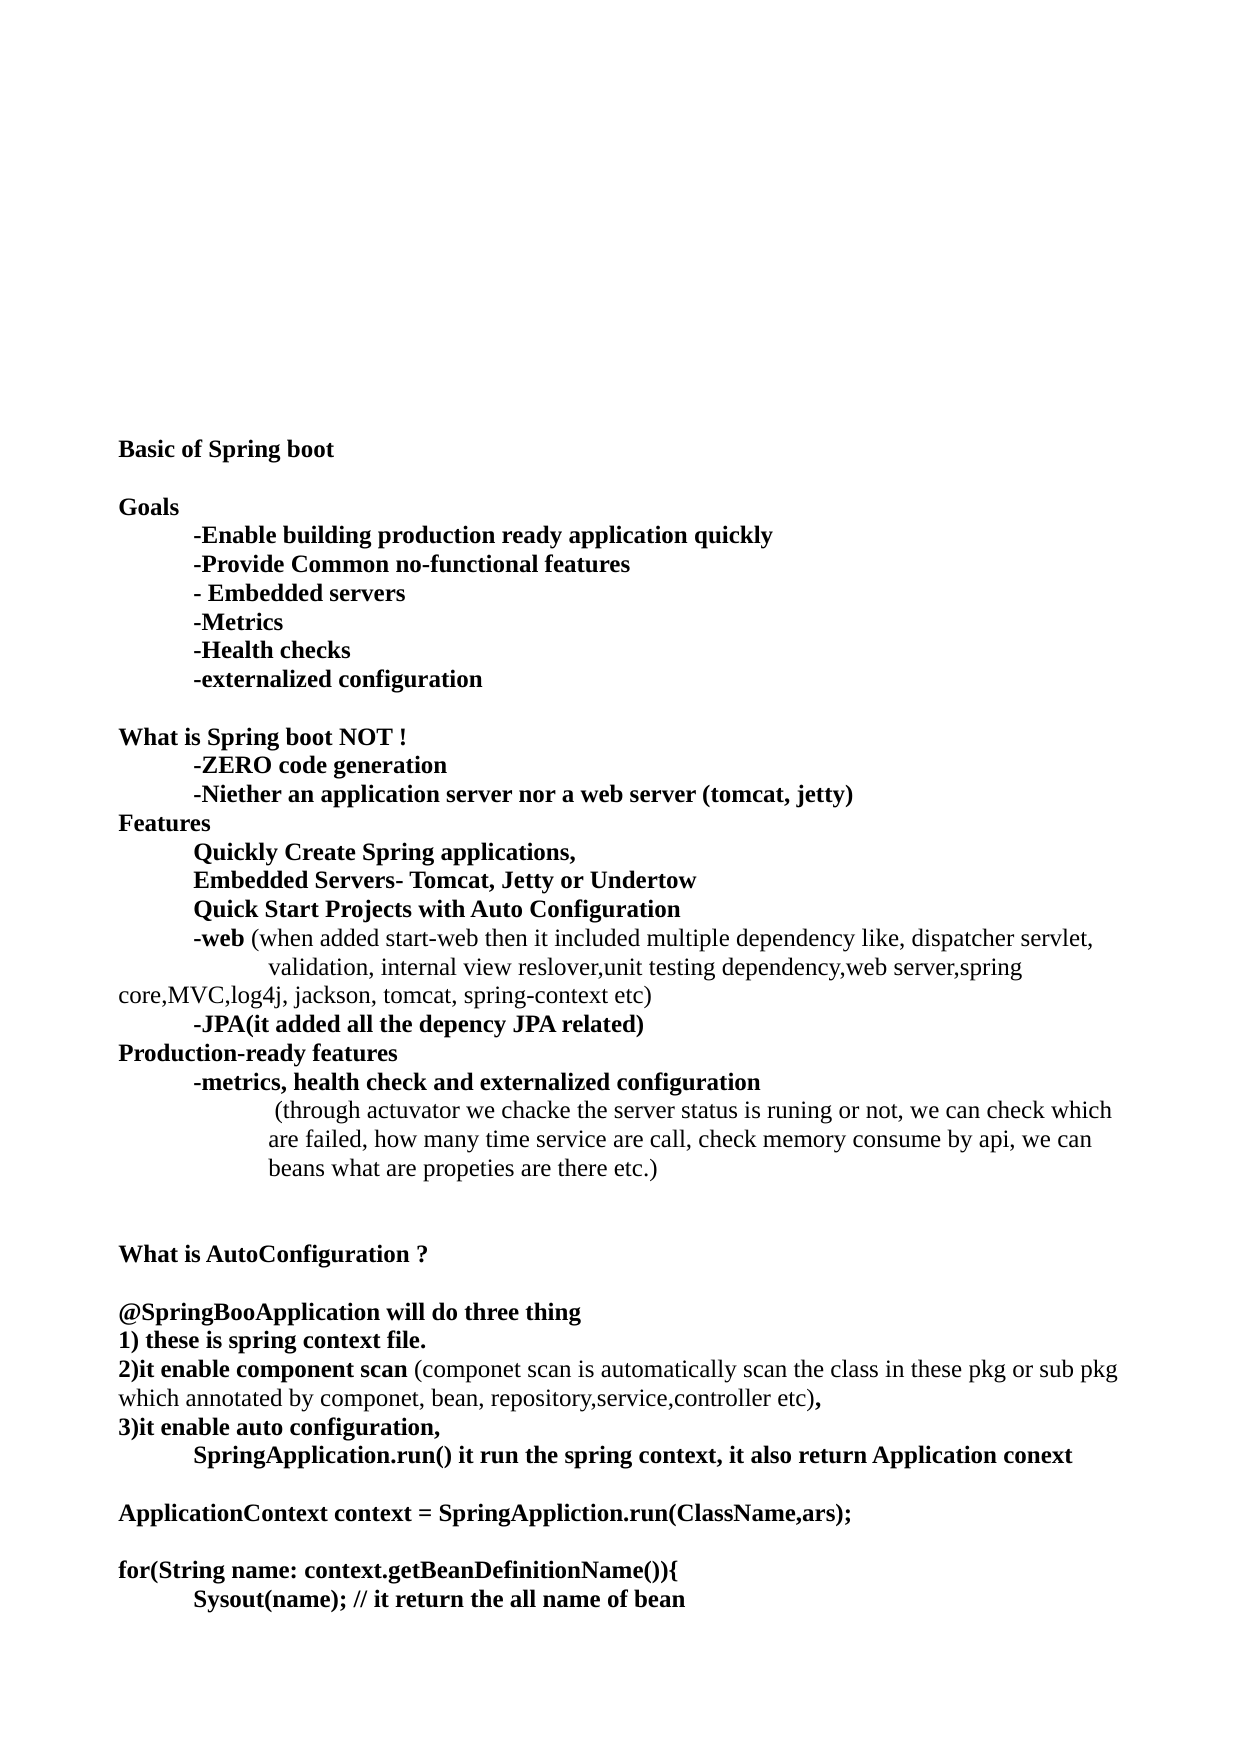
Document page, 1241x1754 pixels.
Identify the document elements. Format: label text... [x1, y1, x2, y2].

text Production-ready features [118, 1038, 1122, 1067]
text Features [118, 808, 1122, 837]
text (through actuvator we chacke the server status is runing or not, we can check which are failed, how many time service are call, check memory consume by api, we can beans what are propeties are there etc.) [118, 1096, 1122, 1182]
text Quickly Create Spring applications, [118, 837, 1122, 866]
text Basic of Spring boot [118, 434, 1122, 463]
text Embedded Servers- Tomcat, Jetty or Undertow [118, 866, 1122, 894]
text 2)it enable component scan (componet scan is automatically scan the class in these pkg or sub pkg which annotated by componet, bean, repository,service,controller etc), [118, 1354, 1122, 1412]
text SpringApplication.run() it run the spring context, it also return Application conext [118, 1441, 1122, 1469]
text What is AutoConfiguration ? [118, 1239, 1122, 1268]
text 3)it enable auto configuration, [118, 1412, 1122, 1441]
text What is Spring boot NOT ! [118, 722, 1122, 751]
text -metrics, health check and externalized configuration [118, 1067, 1122, 1096]
text Quick Start Projects with Auto Configuration [118, 894, 1122, 923]
text -Enable building production ready application quickly [118, 521, 1122, 549]
text Sysout(name); // it return the all name of bean [118, 1584, 1122, 1613]
text ApplicationContext context = SpringAppliction.run(ClassName,ars); [118, 1498, 1122, 1527]
text for(String name: context.getBeanDefinitionName()){ [118, 1556, 1122, 1584]
text 1) these is spring context file. [118, 1326, 1122, 1354]
text -Health checks [118, 636, 1122, 664]
text -JPA(it added all the depency JPA related) [118, 1009, 1122, 1038]
text -Niether an application server nor a web server (tomcat, jetty) [118, 779, 1122, 808]
text -Metrics [118, 607, 1122, 636]
text @SpringBooApplication will do three thing [118, 1297, 1122, 1326]
text -ZERO code generation [118, 751, 1122, 779]
text -web (when added start-web then it included multiple dependency like, dispatcher servlet, validation, internal view reslover,unit testing dependency,web server,spring core,MVC,log4j, jackson, tomcat, spring-context etc) [118, 923, 1122, 1009]
text - Embedded servers [118, 578, 1122, 607]
text -Provide Common no-functional features [118, 549, 1122, 578]
text Goals [118, 492, 1122, 521]
text -externalized configuration [118, 664, 1122, 693]
